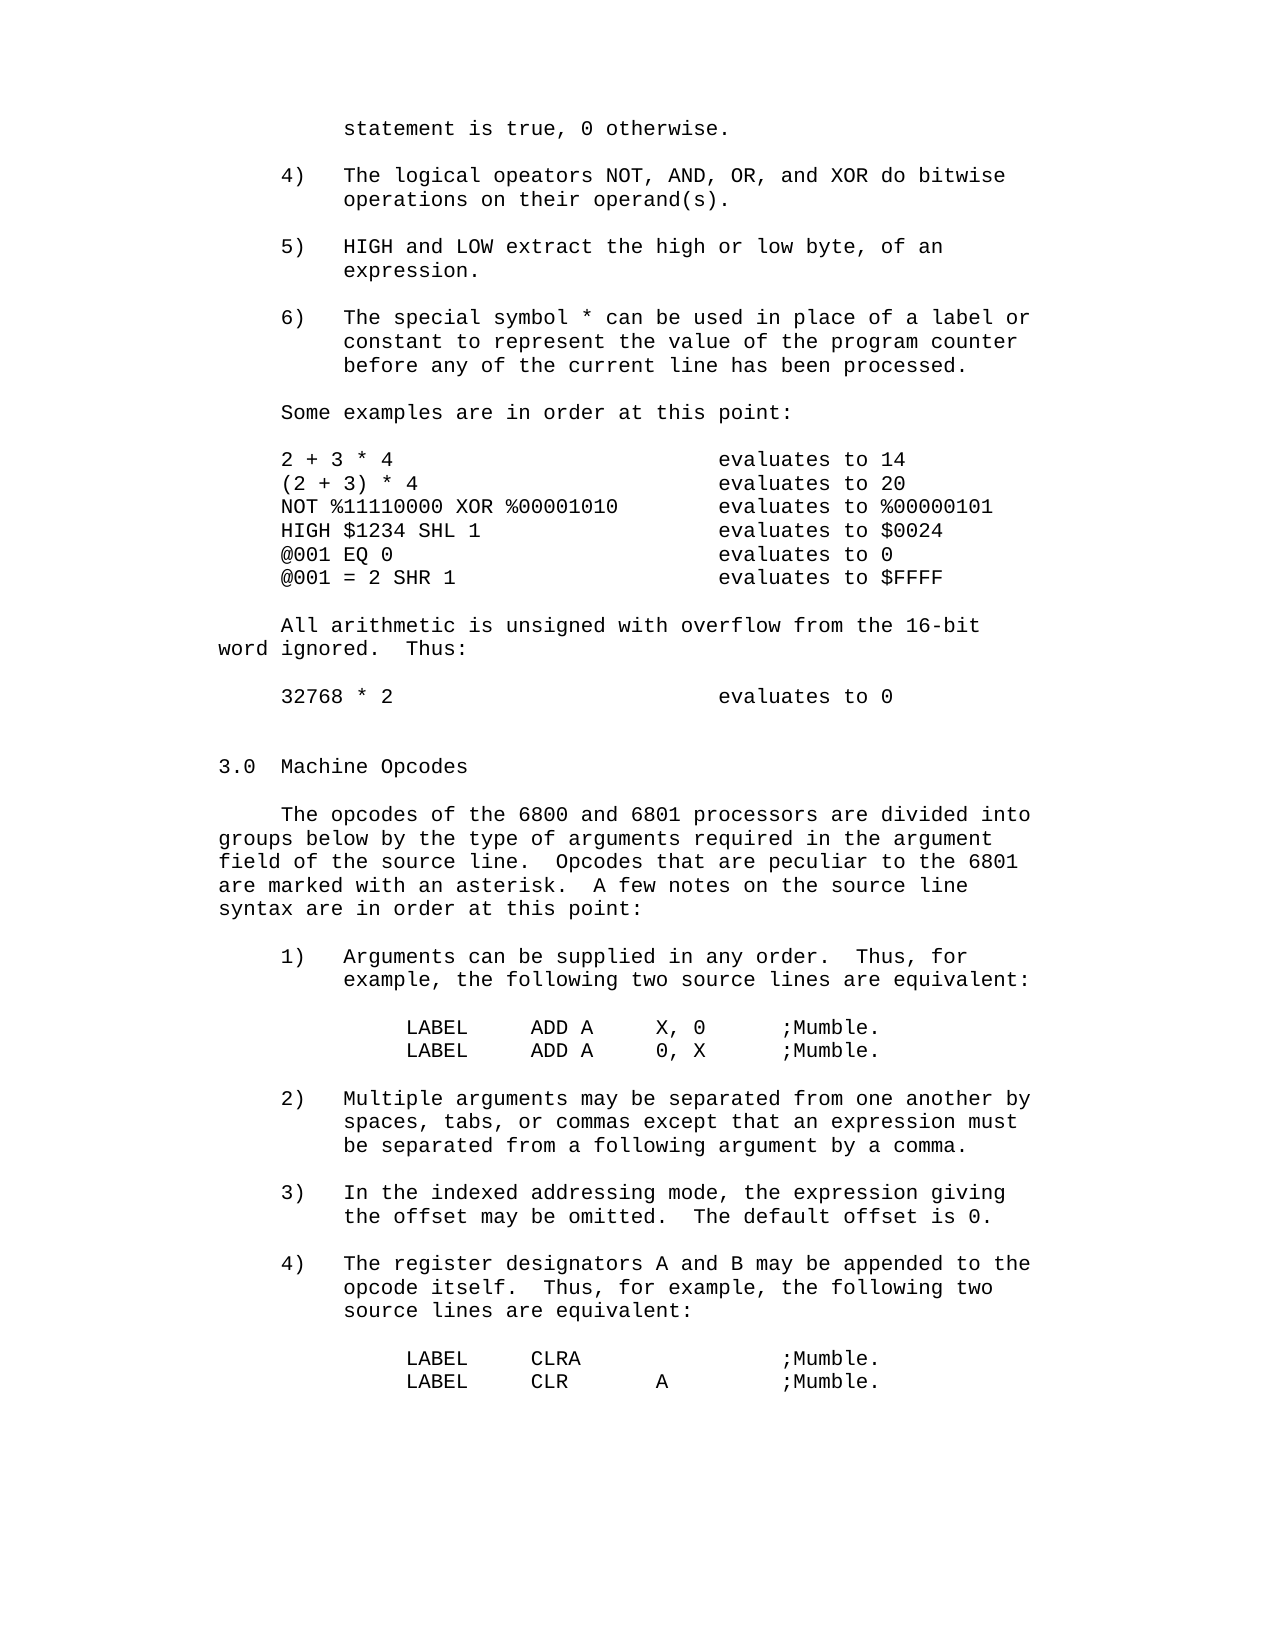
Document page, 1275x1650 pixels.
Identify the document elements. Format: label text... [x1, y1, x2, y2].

text @001 = 2 SHR 1 evaluates to $FFFF [118, 567, 1157, 591]
text word ignored. Thus: [118, 638, 1157, 662]
text 32768 * 2 evaluates to 0 [118, 686, 1157, 709]
text syntax are in order at this point: [118, 898, 1157, 922]
text 4) The logical opeators NOT, AND, OR, and XOR do bitwise [118, 165, 1157, 189]
text 1) Arguments can be supplied in any order. Thus, for [118, 946, 1157, 969]
text LABEL CLR A ;Mumble. [118, 1371, 1157, 1395]
text 4) The register designators A and B may be appended to the [118, 1253, 1157, 1277]
text Some examples are in order at this point: [118, 402, 1157, 426]
text source lines are equivalent: [118, 1300, 1157, 1324]
text constant to represent the value of the program counter [118, 331, 1157, 354]
text LABEL ADD A 0, X ;Mumble. [118, 1040, 1157, 1064]
text 5) HIGH and LOW extract the high or low byte, of an [118, 236, 1157, 260]
text LABEL CLRA ;Mumble. [118, 1348, 1157, 1371]
text the offset may be omitted. The default offset is 0. [118, 1206, 1157, 1229]
text expression. [118, 260, 1157, 284]
text 3) In the indexed addressing mode, the expression giving [118, 1182, 1157, 1206]
text be separated from a following argument by a comma. [118, 1135, 1157, 1158]
text 6) The special symbol * can be used in place of a label or [118, 307, 1157, 331]
text spaces, tabs, or commas except that an expression must [118, 1111, 1157, 1135]
text 2 + 3 * 4 evaluates to 14 [118, 449, 1157, 473]
text statement is true, 0 otherwise. [118, 118, 1157, 142]
text 3.0 Machine Opcodes [118, 757, 1157, 780]
text The opcodes of the 6800 and 6801 processors are divided into [118, 804, 1157, 827]
text groups below by the type of arguments required in the argument [118, 827, 1157, 851]
text example, the following two source lines are equivalent: [118, 969, 1157, 993]
text before any of the current line has been processed. [118, 354, 1157, 378]
text 2) Multiple arguments may be separated from one another by [118, 1088, 1157, 1111]
text @001 EQ 0 evaluates to 0 [118, 544, 1157, 567]
text NOT %11110000 XOR %00001010 evaluates to %00000101 [118, 496, 1157, 520]
text (2 + 3) * 4 evaluates to 20 [118, 473, 1157, 496]
text LABEL ADD A X, 0 ;Mumble. [118, 1017, 1157, 1040]
text operations on their operand(s). [118, 189, 1157, 213]
text All arithmetic is unsigned with overflow from the 16-bit [118, 615, 1157, 638]
text opcode itself. Thus, for example, the following two [118, 1277, 1157, 1300]
text are marked with an asterisk. A few notes on the source line [118, 875, 1157, 898]
text HIGH $1234 SHL 1 evaluates to $0024 [118, 520, 1157, 544]
text field of the source line. Opcodes that are peculiar to the 6801 [118, 851, 1157, 875]
